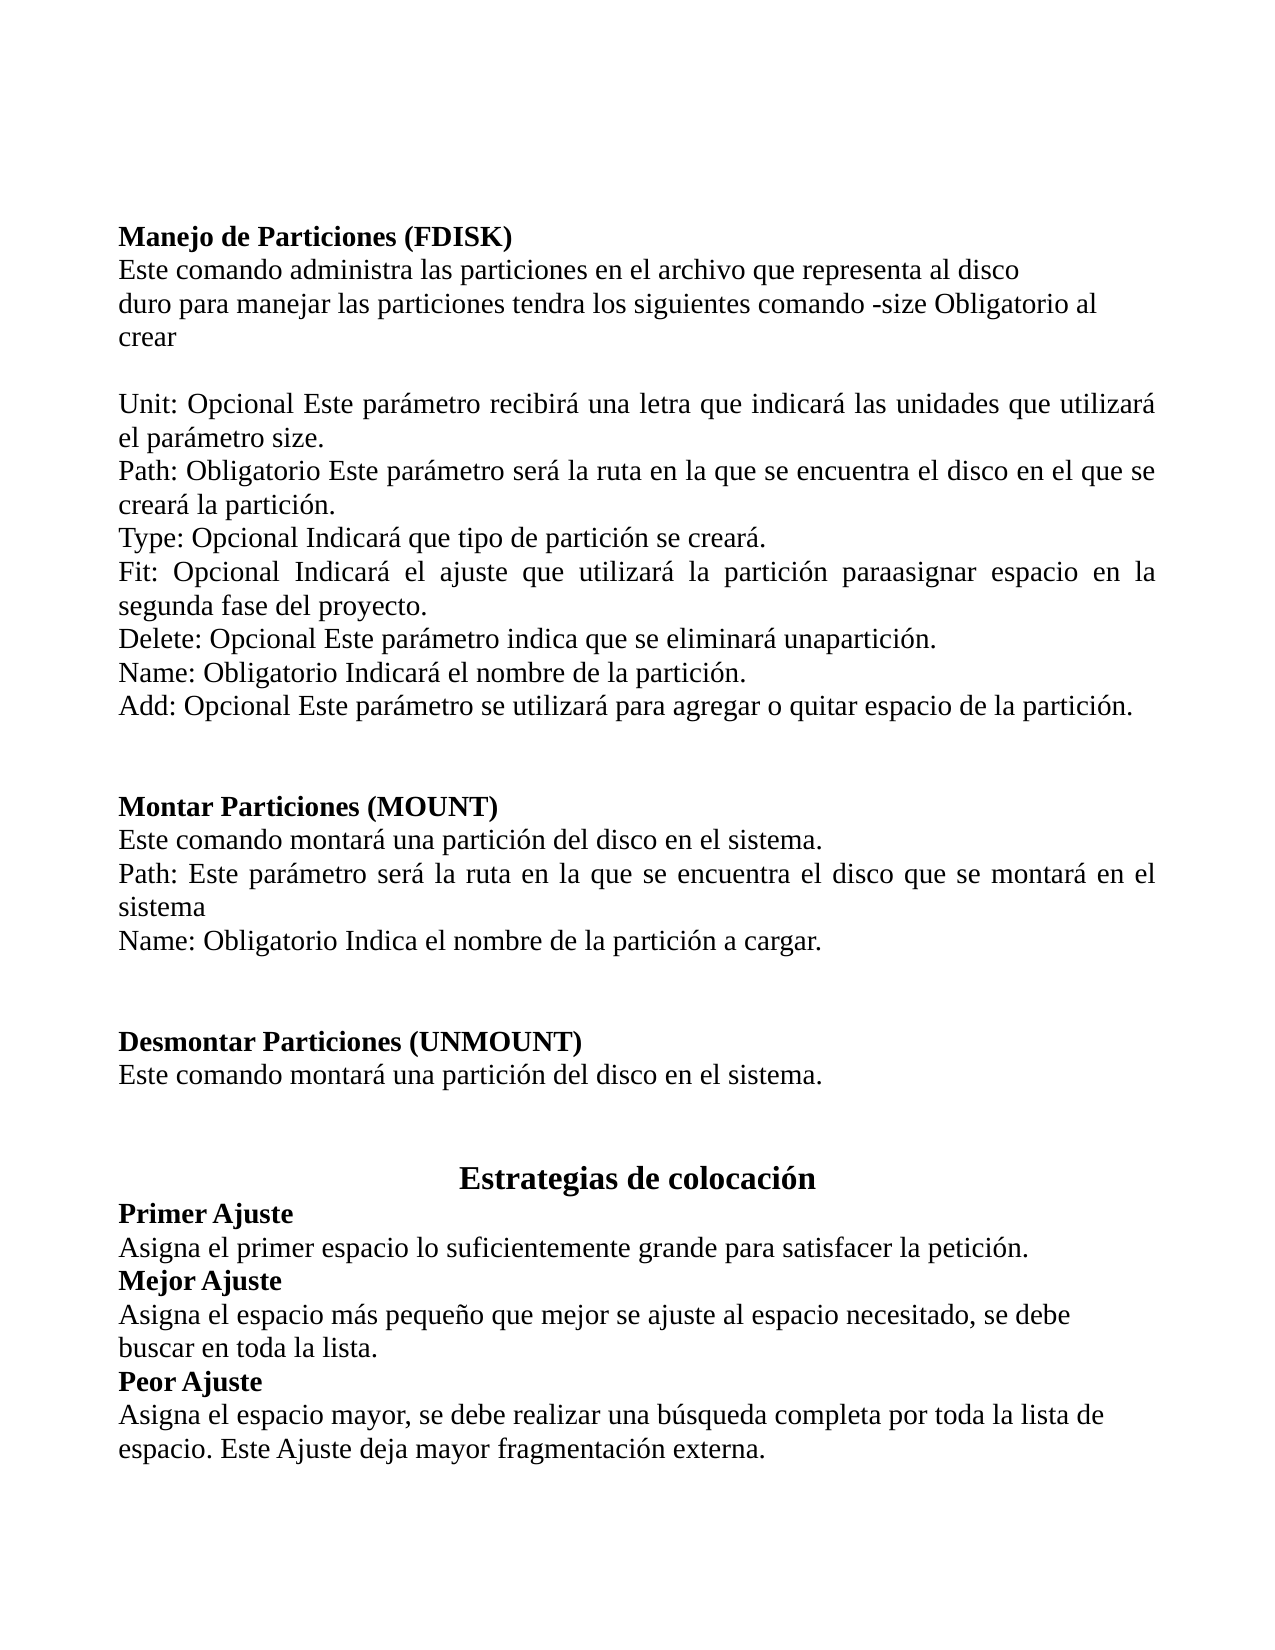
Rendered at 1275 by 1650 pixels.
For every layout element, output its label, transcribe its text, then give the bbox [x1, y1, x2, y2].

text espacio. Este Ajuste deja mayor fragmentación externa. [118, 1431, 1157, 1464]
text Path: Obligatorio Este parámetro será la ruta en la que se encuentra el disco en el que se creará la partición. [118, 453, 1157, 521]
text Name: Obligatorio Indica el nombre de la partición a cargar. [118, 923, 1157, 957]
text Este comando montará una partición del disco en el sistema. [118, 1057, 1157, 1091]
text duro para manejar las particiones tendra los siguientes comando -size Obligatorio al [118, 286, 1157, 319]
text Desmontar Particiones (UNMOUNT) [118, 1024, 1157, 1057]
text Peor Ajuste [118, 1364, 1157, 1397]
text Fit: Opcional Indicará el ajuste que utilizará la partición paraasignar espacio en la segunda fase del proyecto. [118, 554, 1157, 621]
text Asigna el espacio más pequeño que mejor se ajuste al espacio necesitado, se debe [118, 1297, 1157, 1330]
text Delete: Opcional Este parámetro indica que se eliminará unapartición. [118, 621, 1157, 655]
text Estrategias de colocación [118, 1158, 1157, 1196]
text Add: Opcional Este parámetro se utilizará para agregar o quitar espacio de la partición. [118, 688, 1157, 722]
text Primer Ajuste [118, 1196, 1157, 1230]
text buscar en toda la lista. [118, 1330, 1157, 1364]
text Path: Este parámetro será la ruta en la que se encuentra el disco que se montará en el sistema [118, 856, 1157, 923]
text crear [118, 319, 1157, 353]
text Este comando administra las particiones en el archivo que representa al disco [118, 252, 1157, 286]
text Type: Opcional Indicará que tipo de partición se creará. [118, 521, 1157, 554]
text Este comando montará una partición del disco en el sistema. [118, 822, 1157, 856]
text Unit: Opcional Este parámetro recibirá una letra que indicará las unidades que utilizará el parámetro size. [118, 386, 1157, 453]
text Manejo de Particiones (FDISK) [118, 219, 1157, 252]
text Asigna el espacio mayor, se debe realizar una búsqueda completa por toda la lista de [118, 1397, 1157, 1431]
text Montar Particiones (MOUNT) [118, 789, 1157, 822]
text Name: Obligatorio Indicará el nombre de la partición. [118, 655, 1157, 688]
text Mejor Ajuste [118, 1263, 1157, 1297]
text Asigna el primer espacio lo suficientemente grande para satisfacer la petición. [118, 1230, 1157, 1263]
